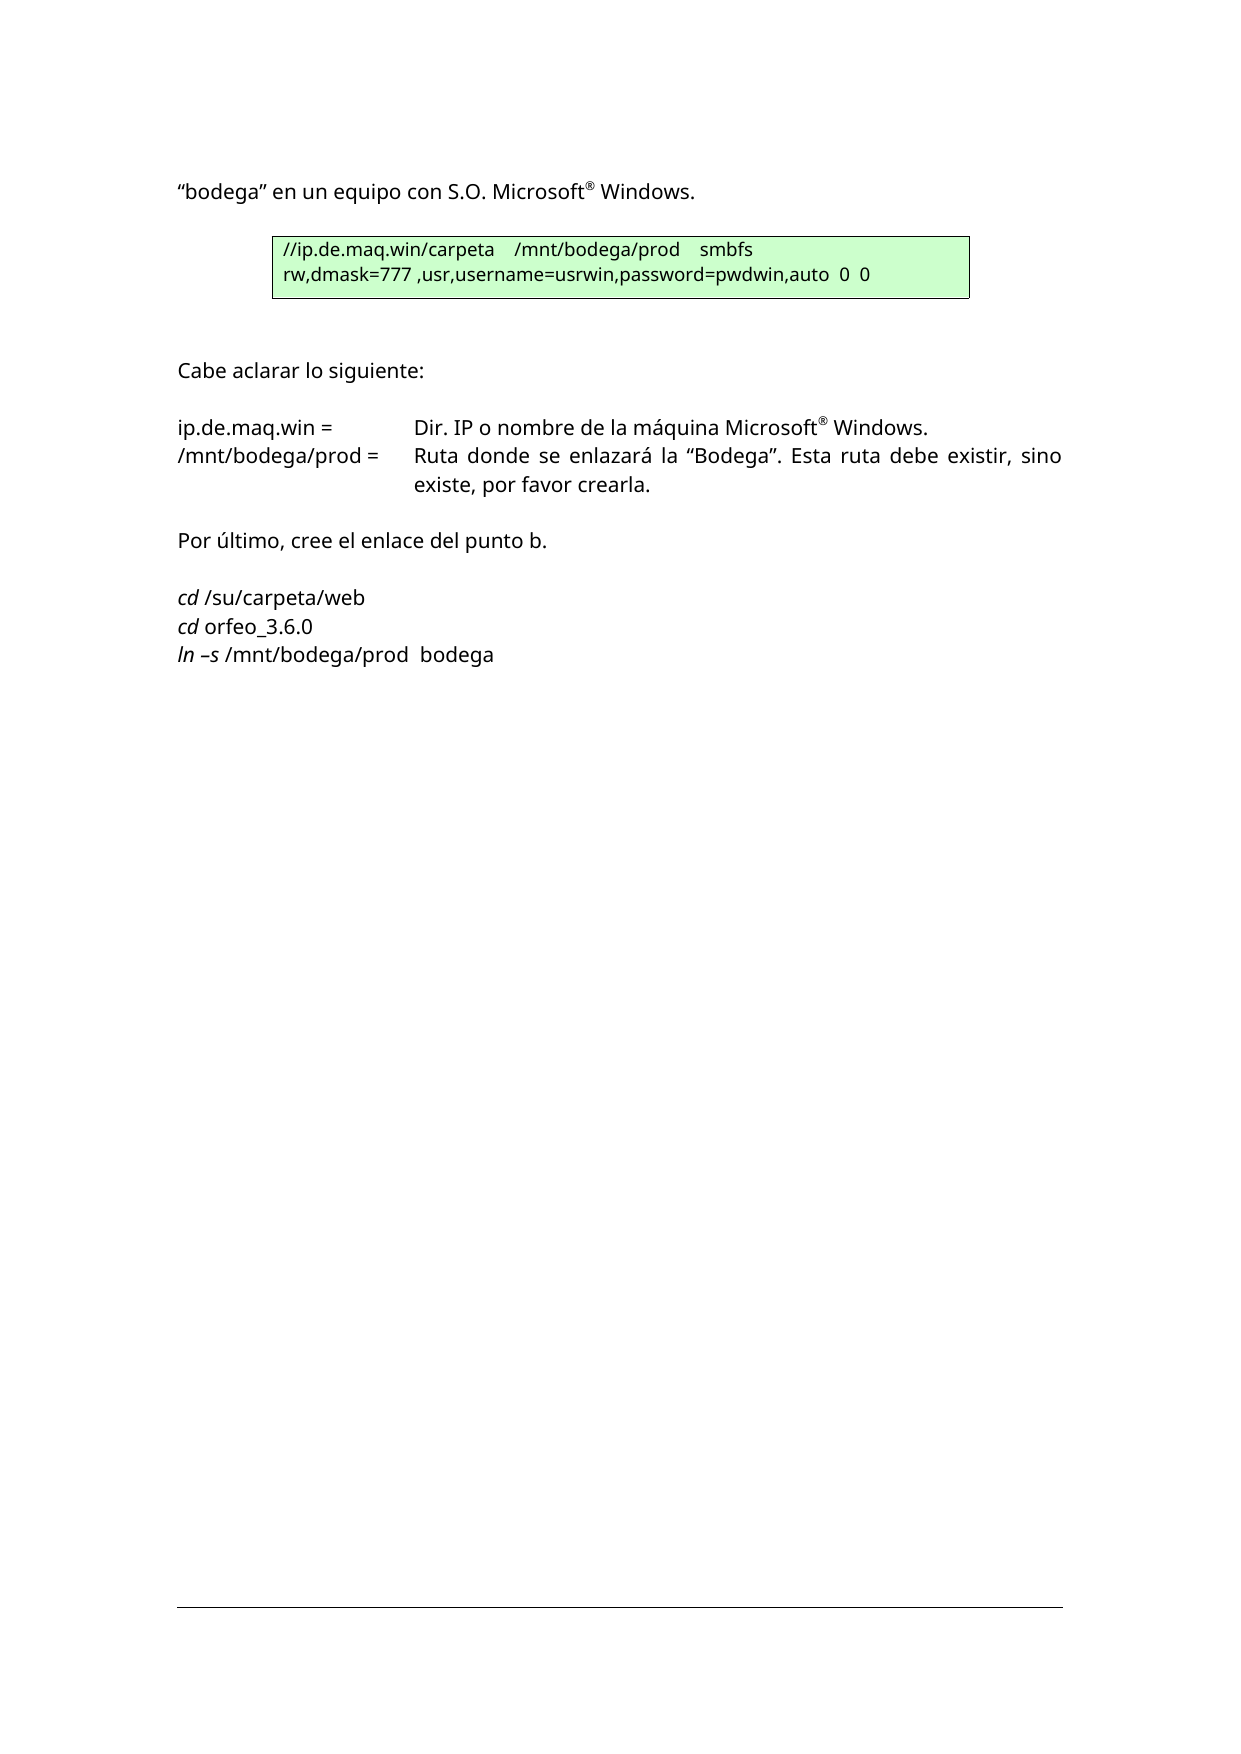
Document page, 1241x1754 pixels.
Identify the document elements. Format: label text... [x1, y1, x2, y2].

text ip.de.maq.win = Dir. IP o nombre de la máquina Microsoft® Windows. [177, 413, 1063, 441]
text cd orfeo_3.6.0 [177, 612, 1063, 640]
text Cabe aclarar lo siguiente: [177, 356, 1063, 384]
text /mnt/bodega/prod = Ruta donde se enlazará la “Bodega”. Esta ruta debe existir, sino existe, por favor crearla. [177, 441, 1063, 498]
table_header //ip.de.maq.win/carpeta /mnt/bodega/prod smbfs rw,dmask=777 ,usr,username=usrwin,password=pwdwin,auto 0 0 [273, 237, 969, 297]
text ln –s /mnt/bodega/prod bodega [177, 640, 1063, 669]
text “bodega” en un equipo con S.O. Microsoft® Windows. [177, 177, 1063, 206]
text cd /su/carpeta/web [177, 583, 1063, 612]
text Por último, cree el enlace del punto b. [177, 527, 1063, 555]
